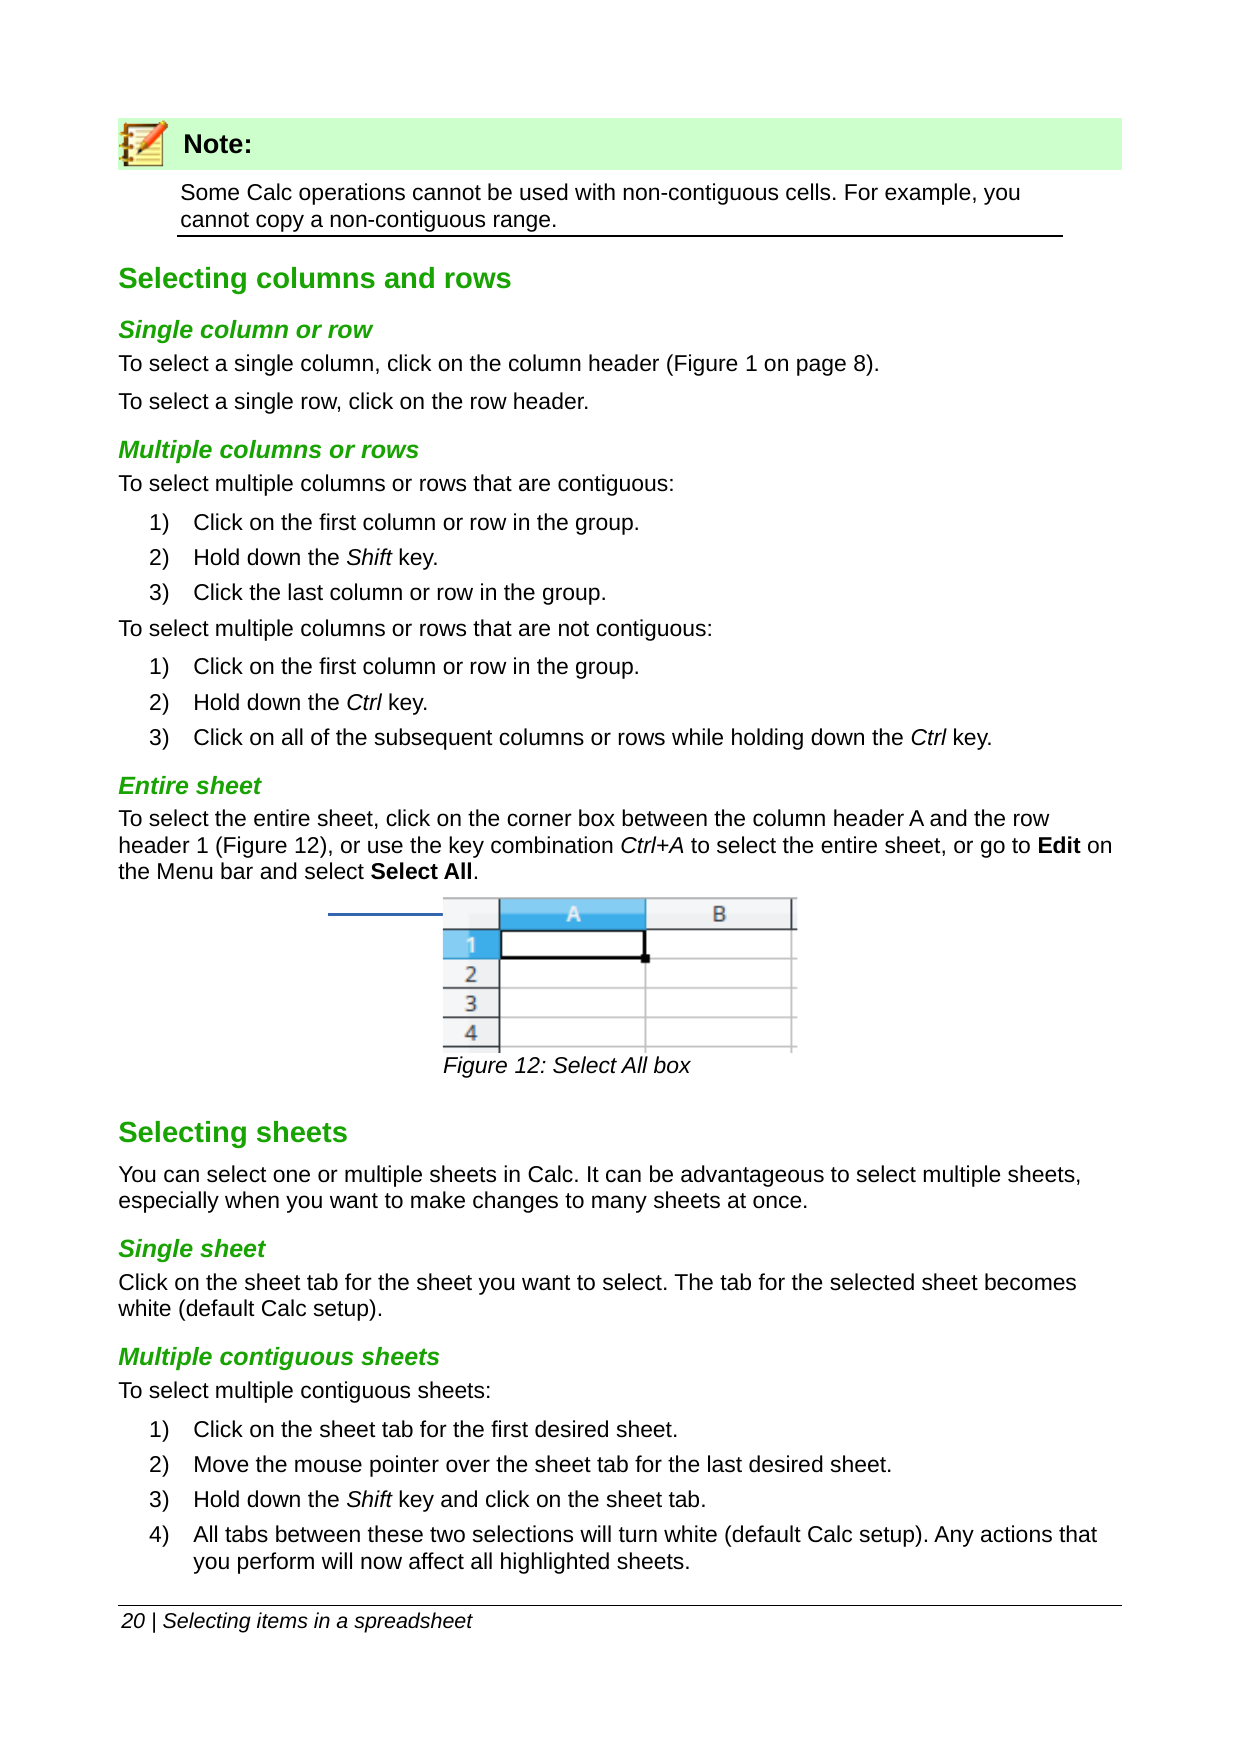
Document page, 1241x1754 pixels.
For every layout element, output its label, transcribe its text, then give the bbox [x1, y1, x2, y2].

text You can select one or multiple sheets in Calc. It can be advantageous to select multiple sheets, especially when you want to make changes to many sheets at once. [118, 1161, 1122, 1213]
subtitle Single column or row [118, 315, 1122, 343]
list Hold down the Shift key and click on the sheet tab. [169, 1486, 1122, 1512]
list Click on all of the subsequent columns or rows while holding down the Ctrl key. [169, 724, 1122, 750]
subtitle Selecting sheets [118, 1116, 1122, 1149]
list To select multiple columns or rows that are contiguous: [118, 470, 1122, 496]
list Click on the first column or row in the group. [169, 653, 1122, 680]
text Some Calc operations cannot be used with non-contiguous cells. For example, you cannot copy a non-contiguous range. [177, 176, 1063, 235]
subtitle Entire sheet [118, 771, 1122, 799]
text To select the entire sheet, click on the corner box between the column header A and the row header 1 (Figure 12), or use the key combination Ctrl+A to select the entire sheet, or go to Edit on the Menu bar and select Select All. [118, 805, 1122, 884]
picture [442, 897, 798, 1053]
text To select a single row, click on the row header. [118, 388, 1122, 415]
subtitle Multiple contiguous sheets [118, 1342, 1122, 1371]
list Move the mouse pointer over the sheet tab for the last desired sheet. [169, 1451, 1122, 1477]
text Figure 12: Select All box [443, 1053, 797, 1079]
subtitle Multiple columns or rows [118, 435, 1122, 464]
list Hold down the Shift key. [169, 544, 1122, 570]
list All tabs between these two selections will turn white (default Calc setup). Any actions that you perform will now affect all highlighted sheets. [169, 1521, 1122, 1574]
list Hold down the Ctrl key. [169, 688, 1122, 715]
subtitle Selecting columns and rows [118, 261, 1122, 294]
list Click on the first column or row in the group. [169, 509, 1122, 535]
list Click on the sheet tab for the first desired sheet. [169, 1416, 1122, 1442]
list Click the last column or row in the group. [169, 579, 1122, 606]
subtitle Note: [118, 118, 1122, 170]
list To select multiple columns or rows that are not contiguous: [118, 614, 1122, 641]
list To select multiple contiguous sheets: [118, 1377, 1122, 1403]
text To select a single column, click on the column header (Figure 1 on page 8). [118, 349, 1122, 376]
subtitle Single sheet [118, 1234, 1122, 1263]
picture [119, 119, 170, 170]
text Click on the sheet tab for the sheet you want to select. The tab for the selected sheet becomes white (default Calc setup). [118, 1269, 1122, 1322]
